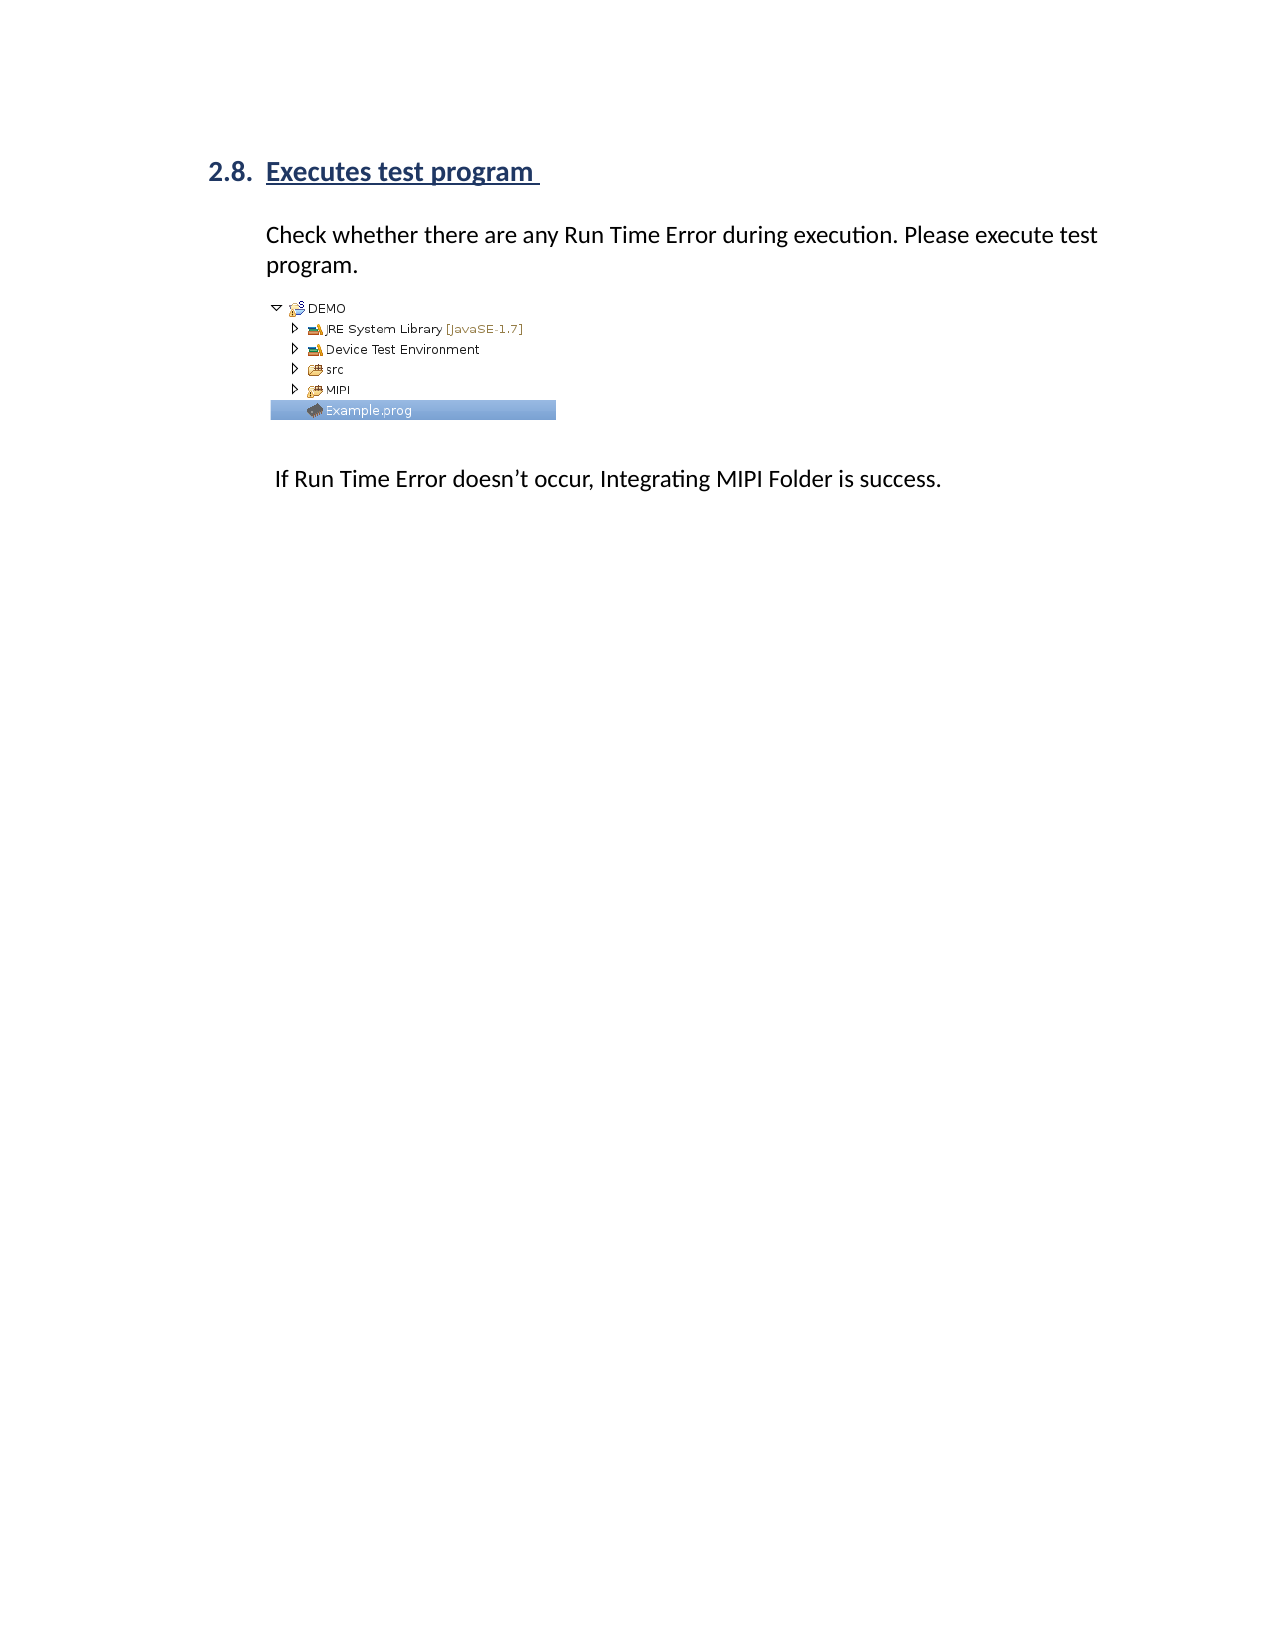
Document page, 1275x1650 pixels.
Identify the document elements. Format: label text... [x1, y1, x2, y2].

text If Run Time Error doesn’t occur, Integrating MIPI Folder is success. [274, 463, 1157, 494]
subtitle Executes test program [208, 153, 1157, 188]
picture [270, 301, 556, 420]
text Check whether there are any Run Time Error during execution. Please execute test program. [266, 219, 1157, 280]
